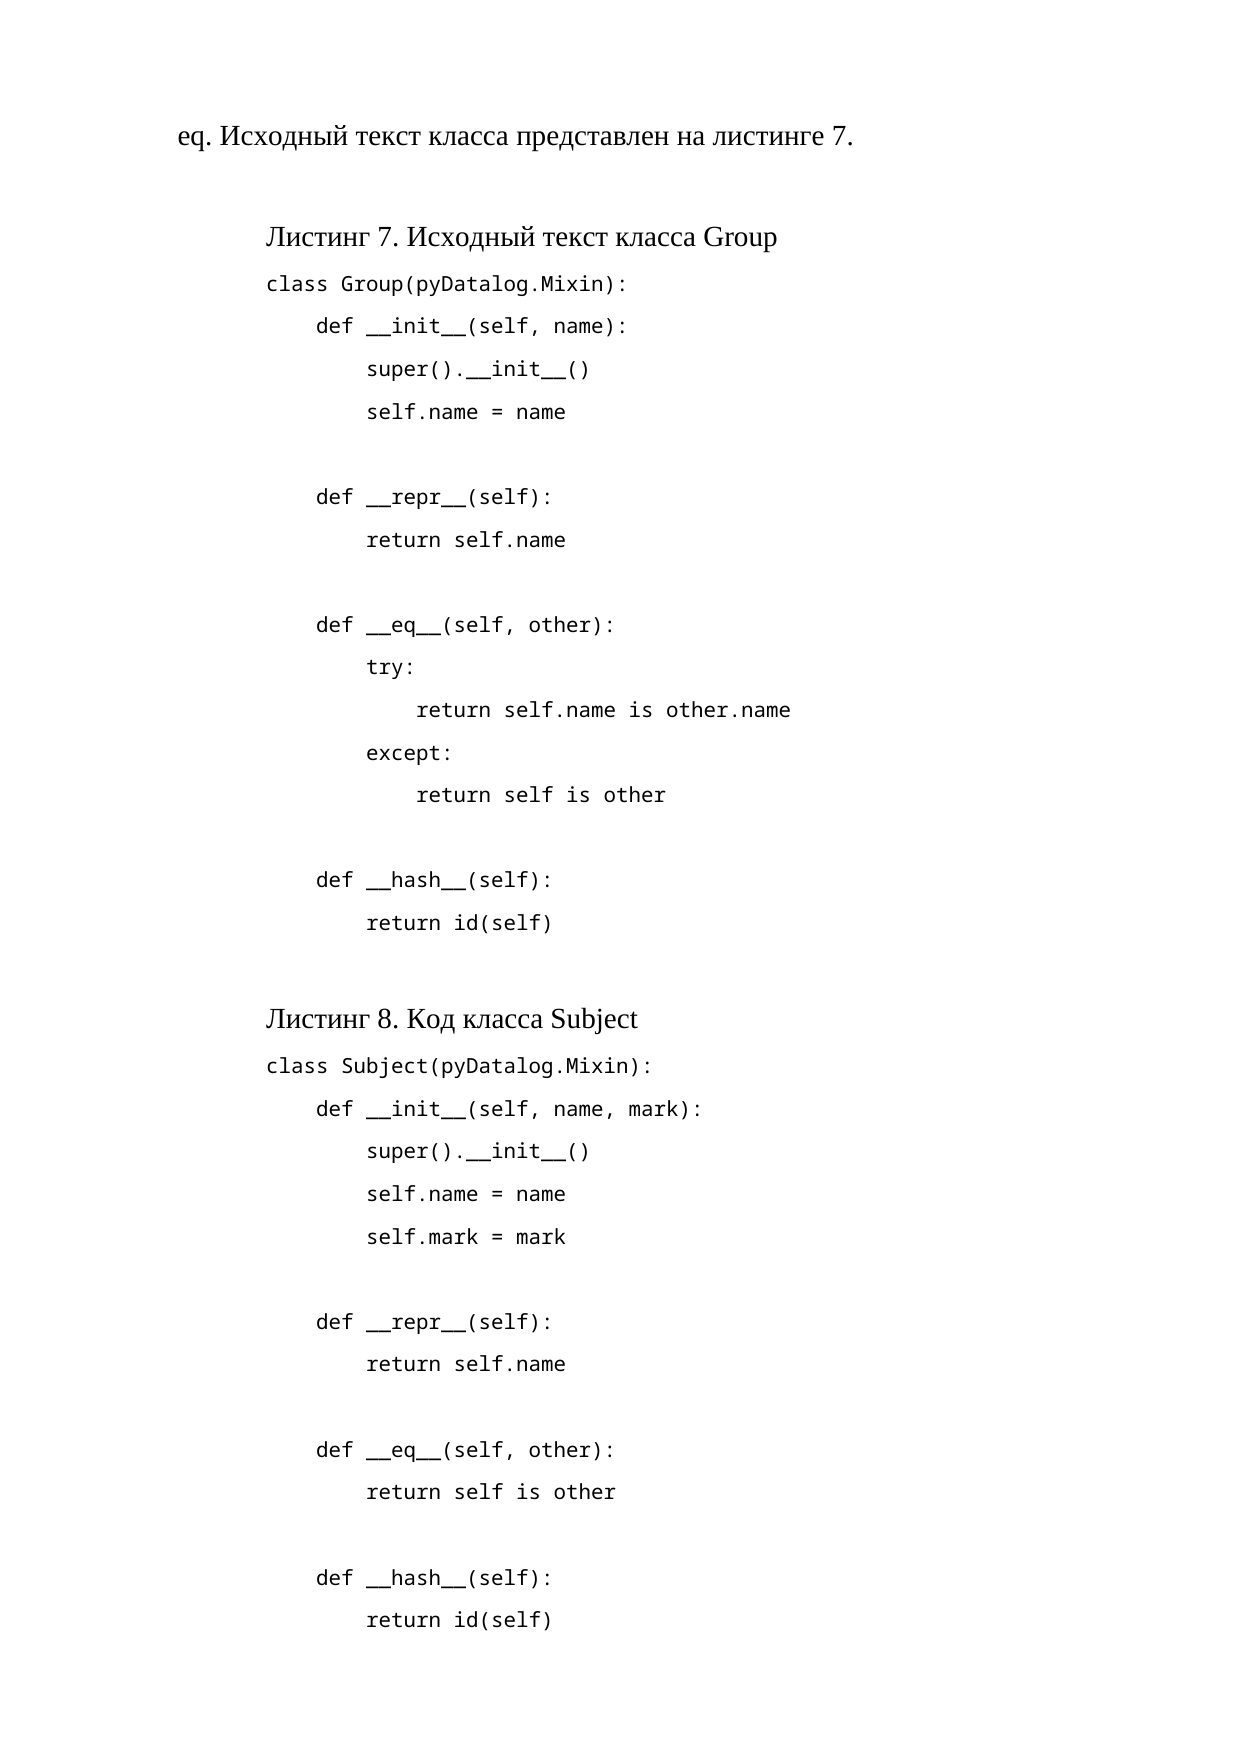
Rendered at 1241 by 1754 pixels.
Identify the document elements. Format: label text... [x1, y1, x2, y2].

text try: [177, 652, 1152, 681]
text def __repr__(self): [177, 1307, 1152, 1335]
text return self is other [177, 1477, 1152, 1506]
text return self is other [177, 780, 1152, 809]
text def __hash__(self): [177, 866, 1152, 894]
text super().__init__() [177, 354, 1152, 383]
text return id(self) [177, 1605, 1152, 1634]
text eq. Исходный текст класса представлен на листинге 7. [177, 118, 1152, 152]
text Листинг 7. Исходный текст класса Group [177, 219, 1152, 252]
text def __init__(self, name, mark): [177, 1094, 1152, 1122]
text self.name = name [177, 1179, 1152, 1208]
text def __eq__(self, other): [177, 1435, 1152, 1463]
text return self.name [177, 1349, 1152, 1378]
text def __init__(self, name): [177, 312, 1152, 340]
text super().__init__() [177, 1137, 1152, 1165]
text class Subject(pyDatalog.Mixin): [177, 1051, 1152, 1080]
text def __repr__(self): [177, 482, 1152, 511]
text сlass Group(pyDatalog.Mixin): [177, 269, 1152, 297]
text return self.name [177, 525, 1152, 553]
text return id(self) [177, 908, 1152, 937]
text def __eq__(self, other): [177, 610, 1152, 638]
text return self.name is other.name [177, 695, 1152, 723]
text self.name = name [177, 397, 1152, 425]
text except: [177, 738, 1152, 766]
text self.mark = mark [177, 1222, 1152, 1250]
text def __hash__(self): [177, 1563, 1152, 1591]
text Листинг 8. Код класса Subject [177, 1001, 1152, 1034]
